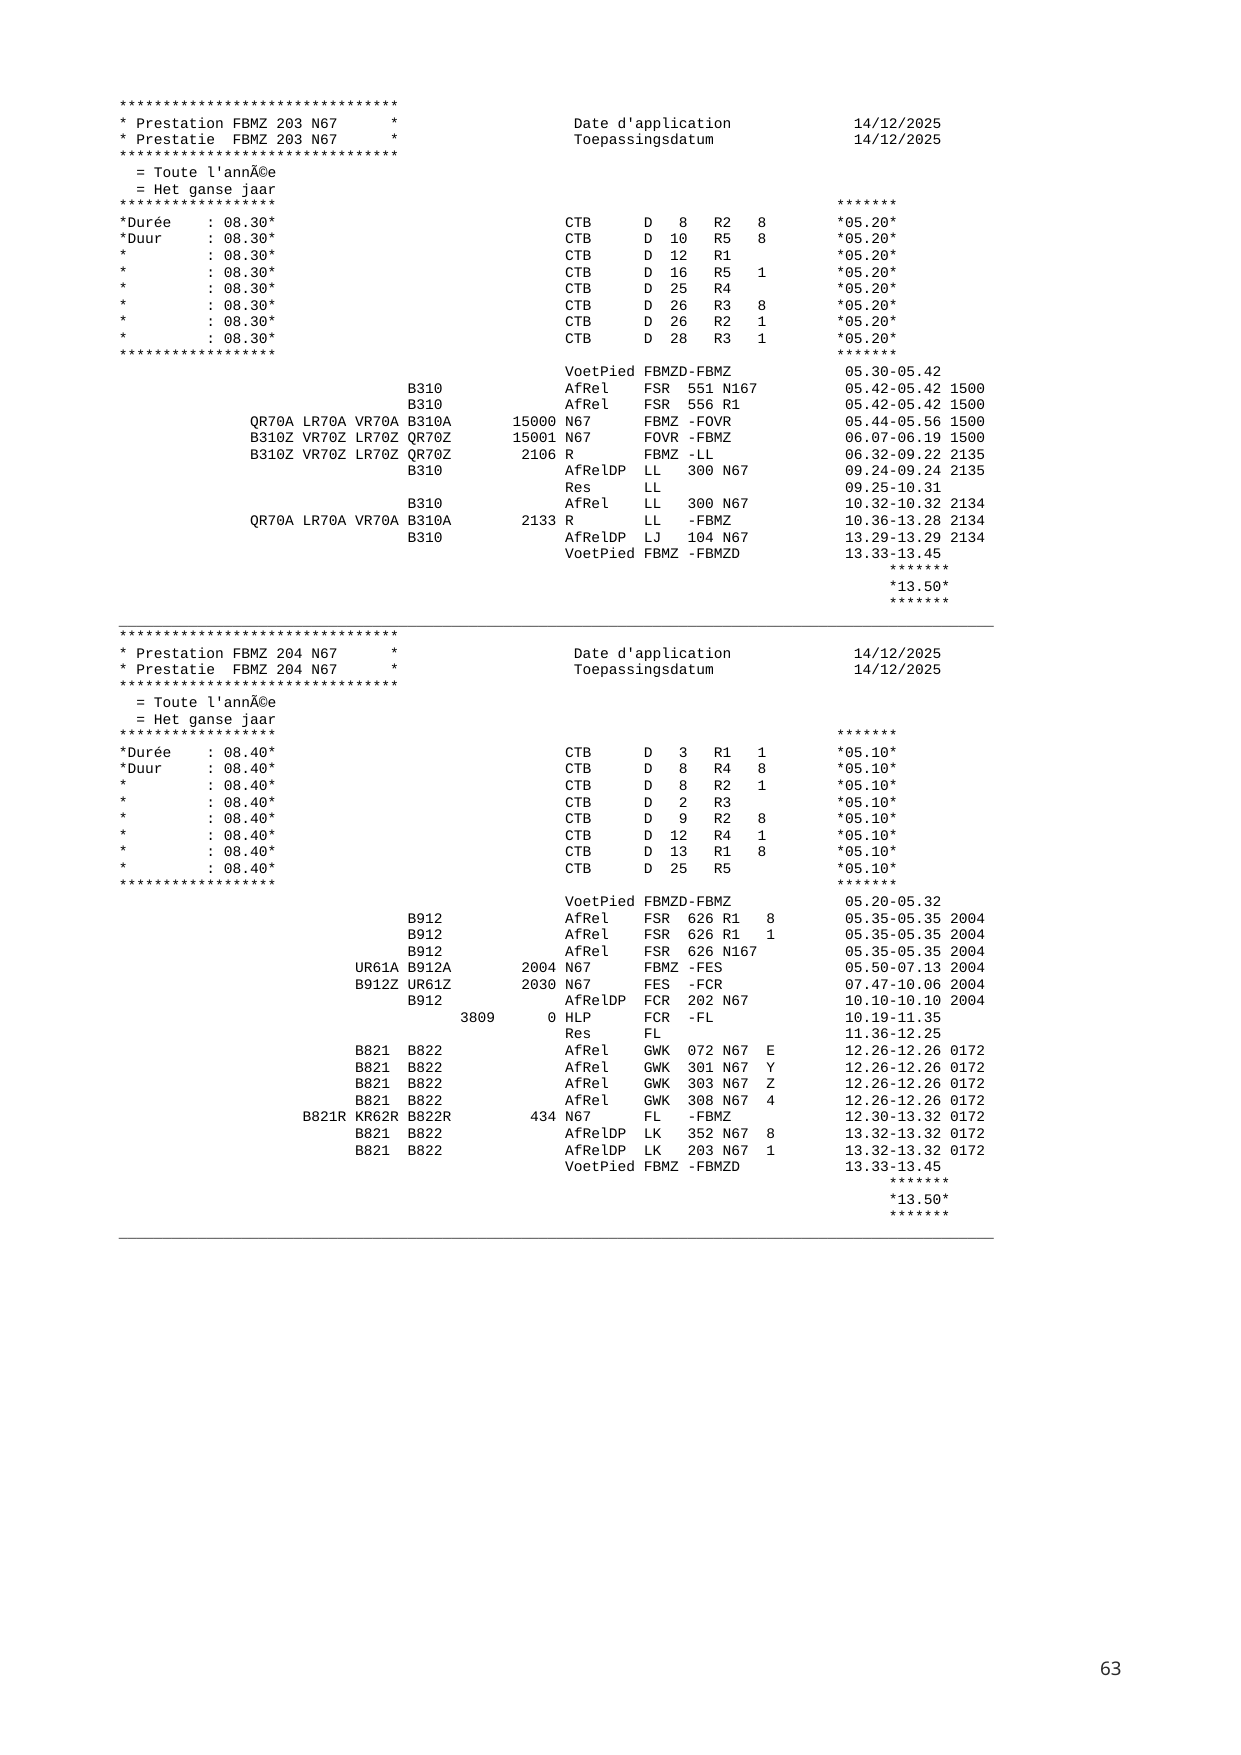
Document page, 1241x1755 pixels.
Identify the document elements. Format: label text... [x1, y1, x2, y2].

text ******************************** * Prestation FBMZ 204 N67 * Date d'application 14/12/2025 * Prestatie FBMZ 204 N67 * Toepassingsdatum 14/12/2025 ******************************** = Toute l'annÃ©e = Het ganse jaar ****************** ******* *Durée : 08.40* CTB D 3 R1 1 *05.10* *Duur : 08.40* CTB D 8 R4 8 *05.10* * : 08.40* CTB D 8 R2 1 *05.10* * : 08.40* CTB D 2 R3 *05.10* * : 08.40* CTB D 9 R2 8 *05.10* * : 08.40* CTB D 12 R4 1 *05.10* * : 08.40* CTB D 13 R1 8 *05.10* * : 08.40* CTB D 25 R5 *05.10* ****************** ******* VoetPied FBMZD-FBMZ 05.20-05.32 B912 AfRel FSR 626 R1 8 05.35-05.35 2004 B912 AfRel FSR 626 R1 1 05.35-05.35 2004 B912 AfRel FSR 626 N167 05.35-05.35 2004 UR61A B912A 2004 N67 FBMZ -FES 05.50-07.13 2004 B912Z UR61Z 2030 N67 FES -FCR 07.47-10.06 2004 B912 AfRelDP FCR 202 N67 10.10-10.10 2004 3809 0 HLP FCR -FL 10.19-11.35 Res FL 11.36-12.25 B821 B822 AfRel GWK 072 N67 E 12.26-12.26 0172 B821 B822 AfRel GWK 301 N67 Y 12.26-12.26 0172 B821 B822 AfRel GWK 303 N67 Z 12.26-12.26 0172 B821 B822 AfRel GWK 308 N67 4 12.26-12.26 0172 B821R KR62R B822R 434 N67 FL -FBMZ 12.30-13.32 0172 B821 B822 AfRelDP LK 352 N67 8 13.32-13.32 0172 B821 B822 AfRelDP LK 203 N67 1 13.32-13.32 0172 VoetPied FBMZ -FBMZD 13.33-13.45 ******* *13.50* ******* ____________________________________________________________________________________________________ [119, 629, 1122, 1242]
text ******************************** * Prestation FBMZ 203 N67 * Date d'application 14/12/2025 * Prestatie FBMZ 203 N67 * Toepassingsdatum 14/12/2025 ******************************** = Toute l'annÃ©e = Het ganse jaar ****************** ******* *Durée : 08.30* CTB D 8 R2 8 *05.20* *Duur : 08.30* CTB D 10 R5 8 *05.20* * : 08.30* CTB D 12 R1 *05.20* * : 08.30* CTB D 16 R5 1 *05.20* * : 08.30* CTB D 25 R4 *05.20* * : 08.30* CTB D 26 R3 8 *05.20* * : 08.30* CTB D 26 R2 1 *05.20* * : 08.30* CTB D 28 R3 1 *05.20* ****************** ******* VoetPied FBMZD-FBMZ 05.30-05.42 B310 AfRel FSR 551 N167 05.42-05.42 1500 B310 AfRel FSR 556 R1 05.42-05.42 1500 QR70A LR70A VR70A B310A 15000 N67 FBMZ -FOVR 05.44-05.56 1500 B310Z VR70Z LR70Z QR70Z 15001 N67 FOVR -FBMZ 06.07-06.19 1500 B310Z VR70Z LR70Z QR70Z 2106 R FBMZ -LL 06.32-09.22 2135 B310 AfRelDP LL 300 N67 09.24-09.24 2135 Res LL 09.25-10.31 B310 AfRel LL 300 N67 10.32-10.32 2134 QR70A LR70A VR70A B310A 2133 R LL -FBMZ 10.36-13.28 2134 B310 AfRelDP LJ 104 N67 13.29-13.29 2134 VoetPied FBMZ -FBMZD 13.33-13.45 ******* *13.50* ******* ____________________________________________________________________________________________________ [119, 99, 1122, 629]
